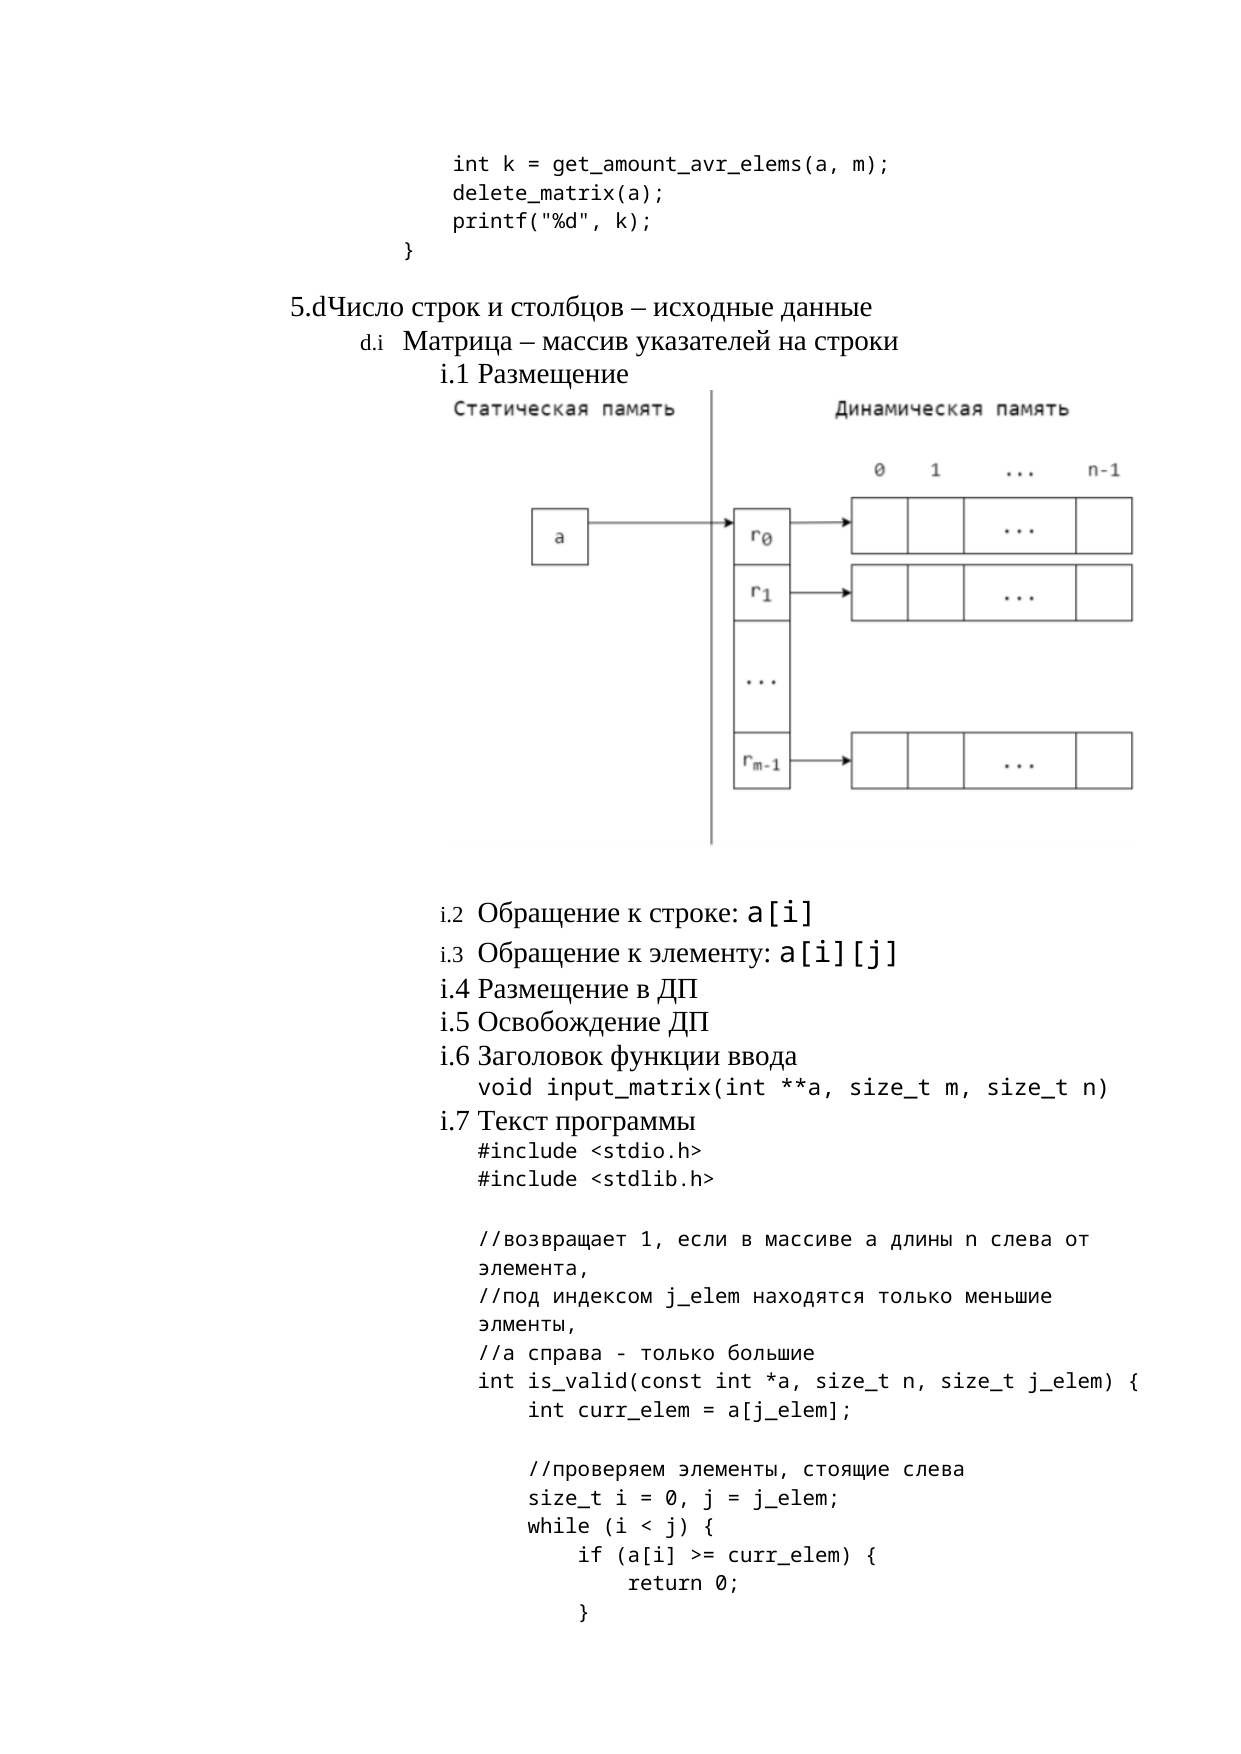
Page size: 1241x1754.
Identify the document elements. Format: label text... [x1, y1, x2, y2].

list int k = get_amount_avr_elems(a, m); delete_matrix(a); printf("%d", k); } [383, 118, 1152, 263]
list Обращение к строке: a[i] [440, 891, 1152, 931]
picture [439, 390, 1152, 858]
list Число строк и столбцов – исходные данные [290, 289, 1152, 323]
list Заголовок функции ввода [440, 1038, 1152, 1071]
list Освобождение ДП [440, 1004, 1152, 1038]
list Размещение в ДП [440, 971, 1152, 1004]
list void input_matrix(int **a, size_t m, size_t n) [440, 1071, 1152, 1103]
list #include <stdio.h> #include <stdlib.h> //возвращает 1, если в массиве а длины n слева от элемента, //под индексом j_elem находятся только меньшие элменты, //а справа - только большие int is_valid(const int *a, size_t n, size_t j_elem) { int curr_elem = a[j_elem]; //проверяем элементы, стоящие слева size_t i = 0, j = j_elem; while (i < j) { if (a[i] >= curr_elem) { return 0; } [440, 1136, 1152, 1625]
list Матрица – массив указателей на строки [383, 323, 1152, 357]
list Текст программы [440, 1103, 1152, 1136]
list Обращение к элементу: a[i][j] [440, 931, 1152, 971]
list Размещение [440, 357, 1152, 390]
